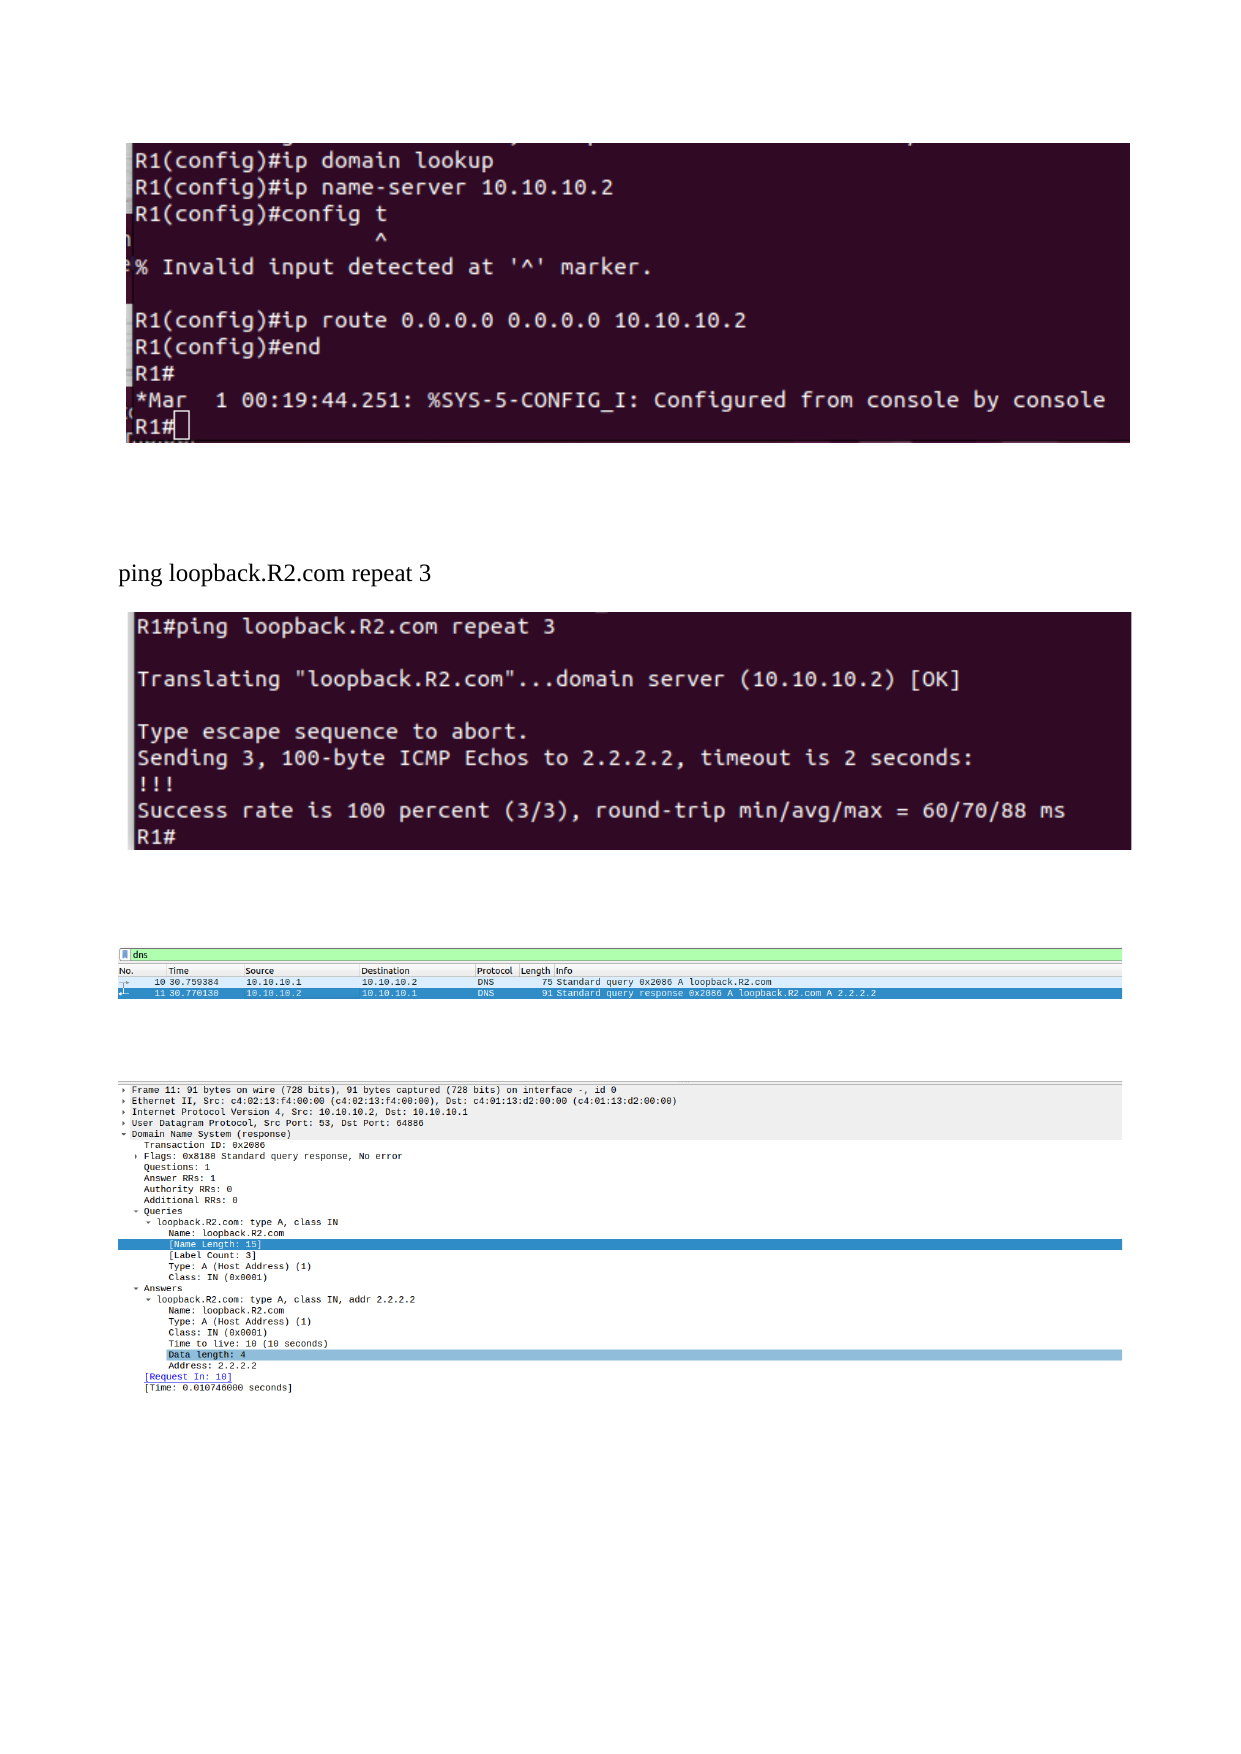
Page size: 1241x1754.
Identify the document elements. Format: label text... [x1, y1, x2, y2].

text ping loopback.R2.com repeat 3 [118, 558, 1122, 587]
picture [118, 946, 1123, 1416]
picture [126, 143, 1130, 443]
picture [127, 612, 1132, 850]
